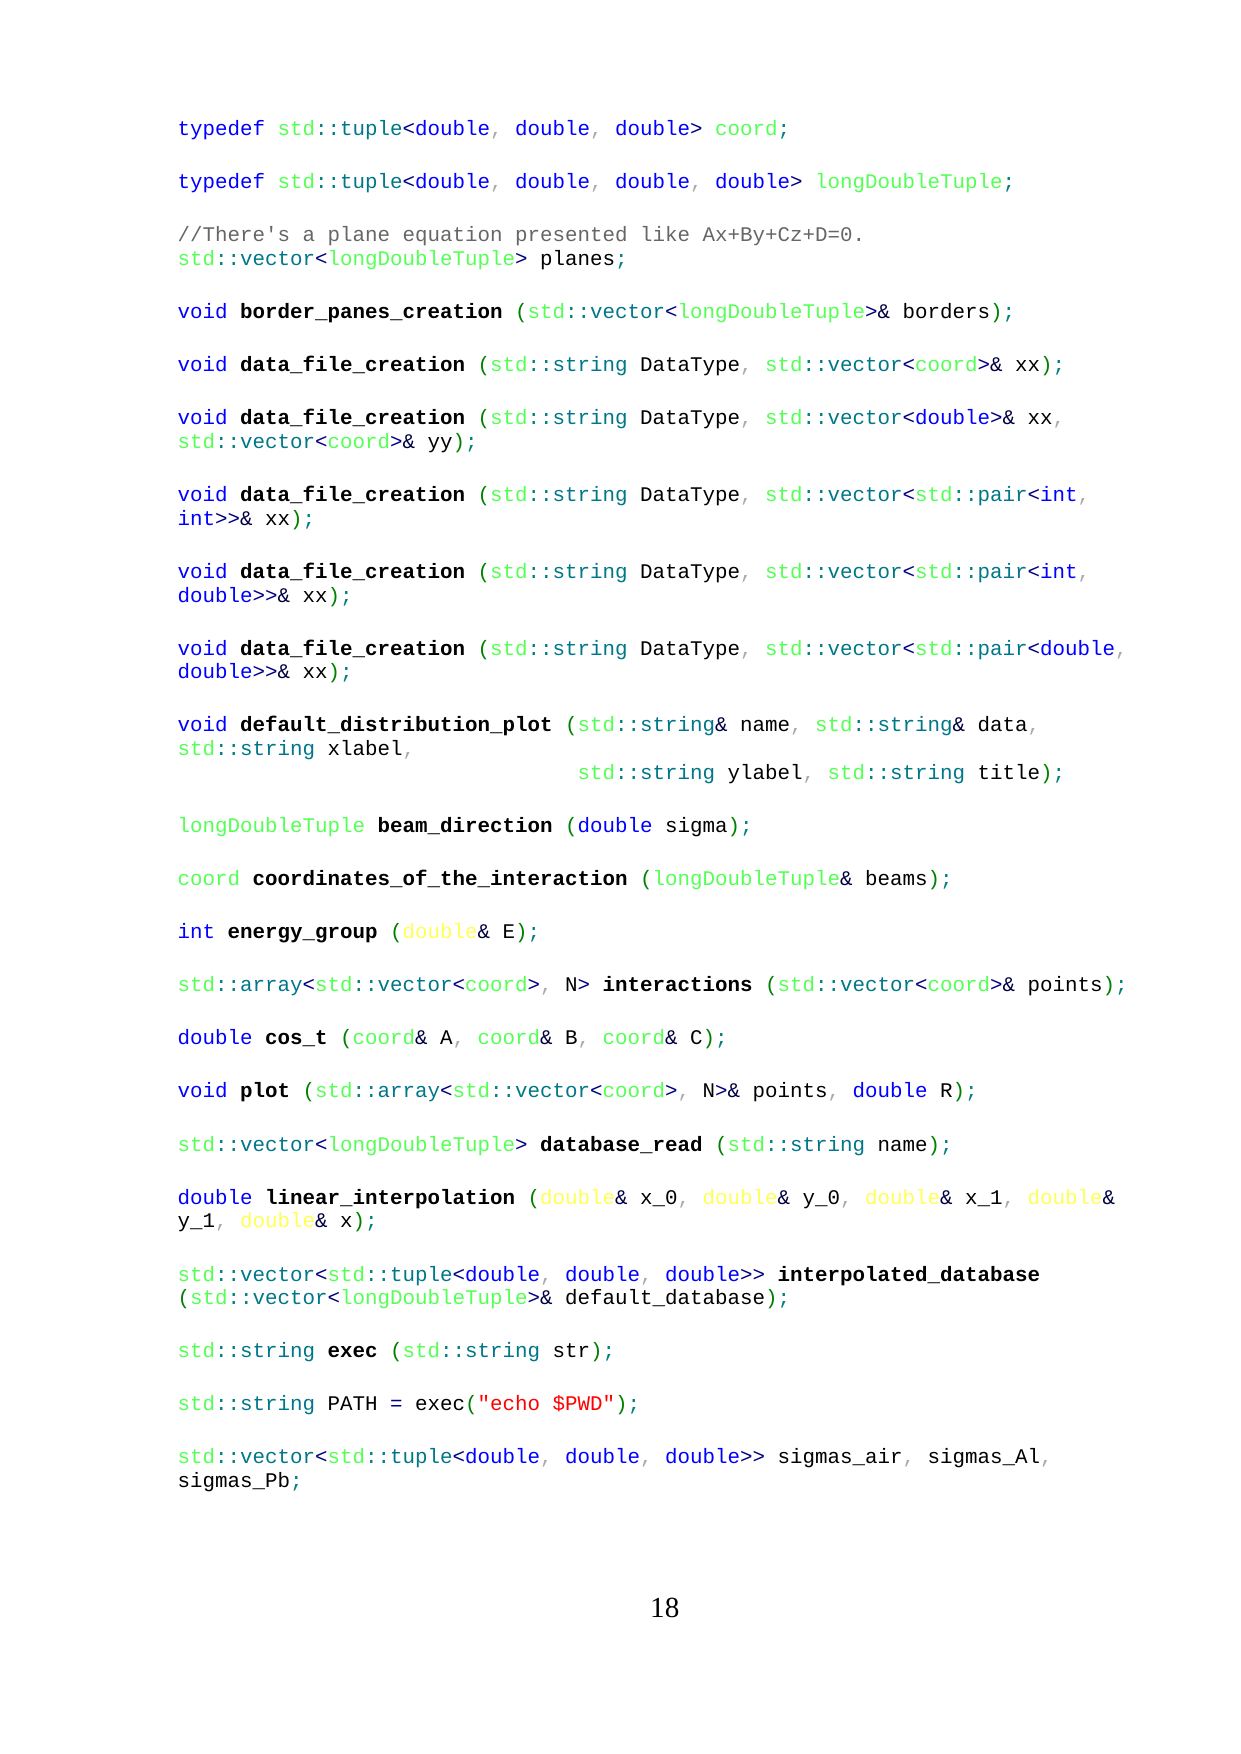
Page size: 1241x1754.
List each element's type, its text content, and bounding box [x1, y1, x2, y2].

text typedef std::tuple<double, double, double> coord; [177, 118, 1152, 142]
text std::vector<longDoubleTuple> database_read (std::string name); [177, 1134, 1152, 1157]
text double cos_t (coord& A, coord& B, coord& C); [177, 1027, 1152, 1051]
text void data_file_creation (std::string DataType, std::vector<coord>& xx); [177, 354, 1152, 378]
text void data_file_creation (std::string DataType, std::vector<std::pair<double, double>>& xx); [177, 638, 1152, 685]
text std::string exec (std::string str); [177, 1340, 1152, 1364]
text std::string PATH = exec("echo $PWD"); [177, 1393, 1152, 1417]
text void default_distribution_plot (std::string& name, std::string& data, std::string xlabel, [177, 714, 1152, 762]
text void data_file_creation (std::string DataType, std::vector<double>& xx, std::vector<coord>& yy); [177, 407, 1152, 455]
text coord coordinates_of_the_interaction (longDoubleTuple& beams); [177, 868, 1152, 892]
text void data_file_creation (std::string DataType, std::vector<std::pair<int, int>>& xx); [177, 484, 1152, 531]
text void plot (std::array<std::vector<coord>, N>& points, double R); [177, 1081, 1152, 1104]
text double linear_interpolation (double& x_0, double& y_0, double& x_1, double& y_1, double& x); [177, 1187, 1152, 1234]
text void data_file_creation (std::string DataType, std::vector<std::pair<int, double>>& xx); [177, 561, 1152, 608]
text std::vector<std::tuple<double, double, double>> interpolated_database (std::vector<longDoubleTuple>& default_database); [177, 1263, 1152, 1311]
text //There's a plane equation presented like Ax+By+Cz+D=0. [177, 224, 1152, 248]
text void border_panes_creation (std::vector<longDoubleTuple>& borders); [177, 301, 1152, 325]
text std::vector<std::tuple<double, double, double>> sigmas_air, sigmas_Al, sigmas_Pb; [177, 1447, 1152, 1494]
text int energy_group (double& E); [177, 921, 1152, 945]
text typedef std::tuple<double, double, double, double> longDoubleTuple; [177, 171, 1152, 195]
text std::array<std::vector<coord>, N> interactions (std::vector<coord>& points); [177, 974, 1152, 998]
text std::string ylabel, std::string title); [177, 762, 1152, 785]
text std::vector<longDoubleTuple> planes; [177, 248, 1152, 272]
text longDoubleTuple beam_direction (double sigma); [177, 815, 1152, 838]
